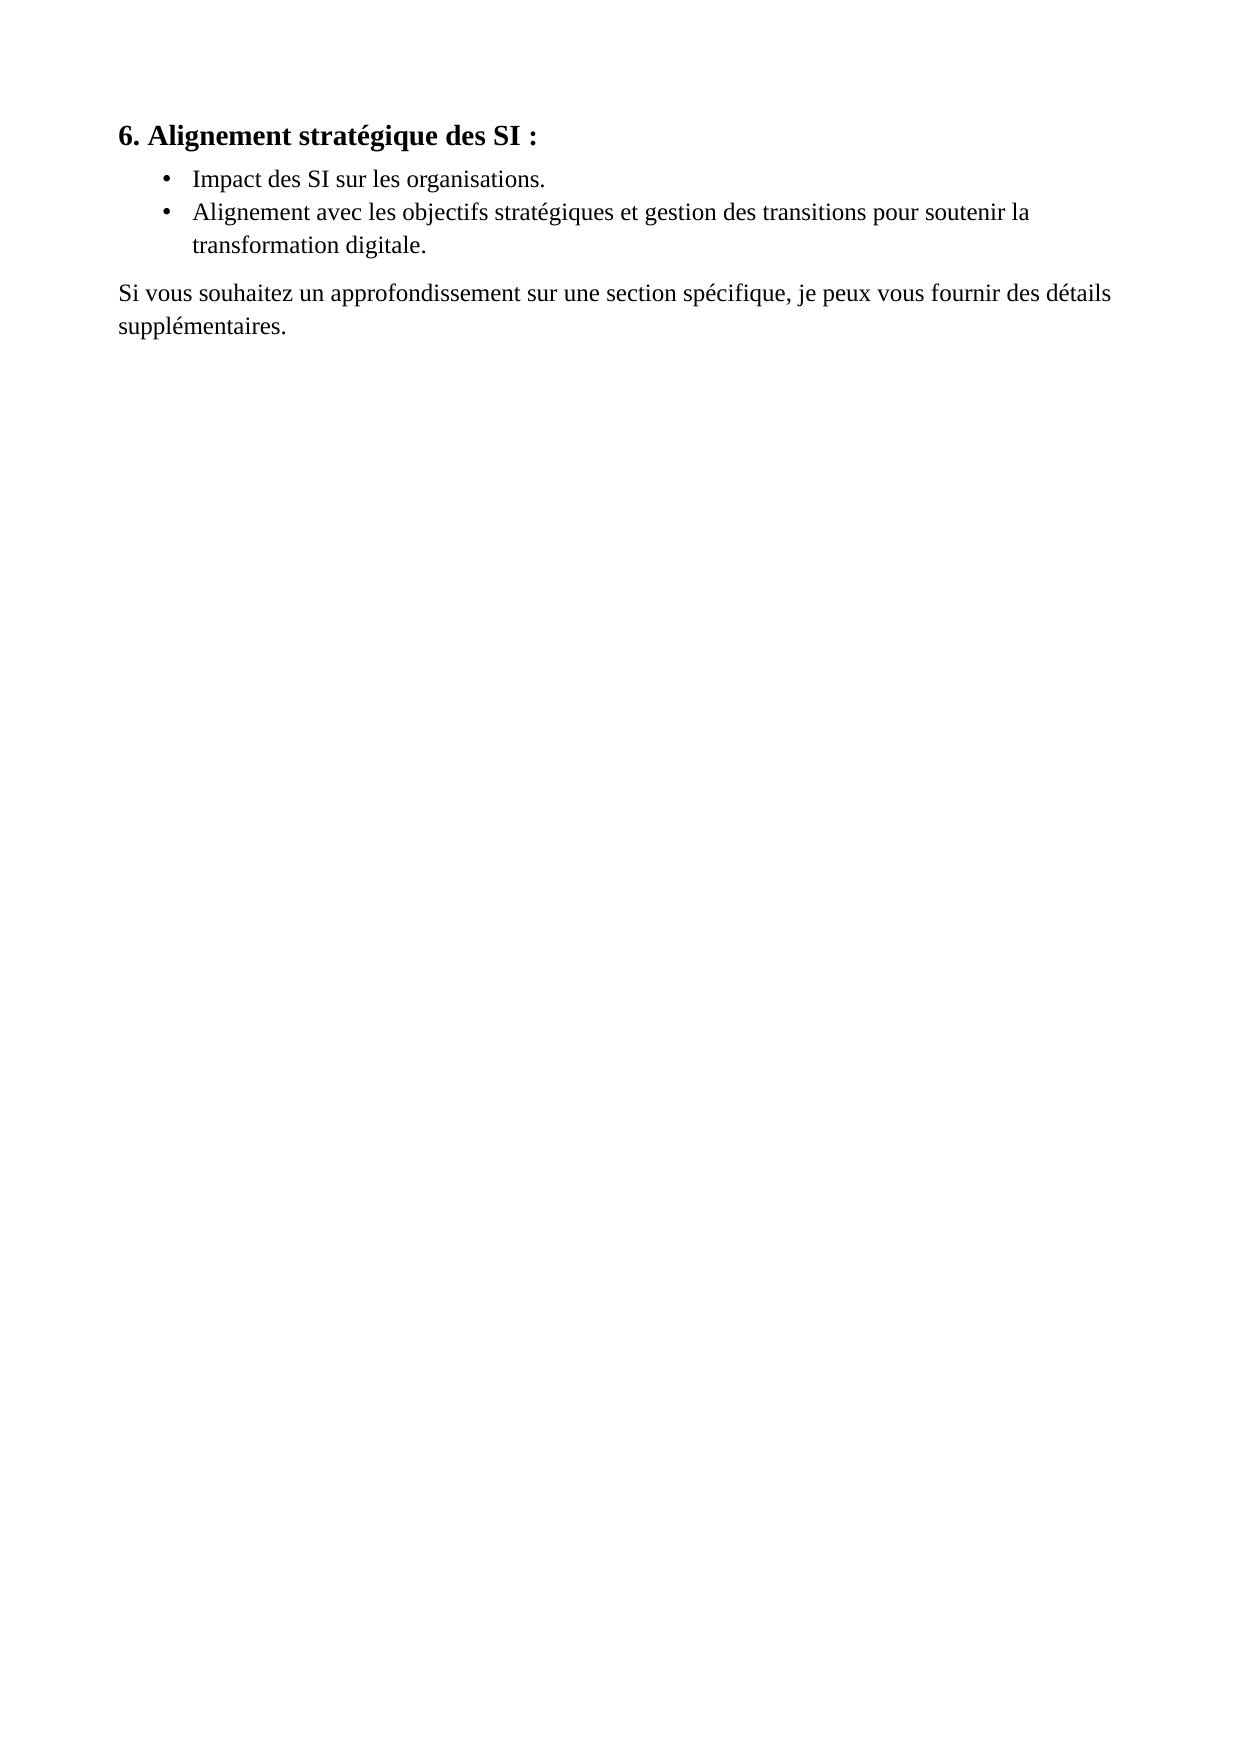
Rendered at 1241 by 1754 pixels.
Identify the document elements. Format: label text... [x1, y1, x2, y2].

list Impact des SI sur les organisations. [162, 164, 1122, 193]
list Alignement avec les objectifs stratégiques et gestion des transitions pour soutenir la transformation digitale. [162, 197, 1122, 259]
subtitle 6. Alignement stratégique des SI : [118, 118, 1122, 152]
text Si vous souhaitez un approfondissement sur une section spécifique, je peux vous fournir des détails supplémentaires. [118, 278, 1122, 339]
